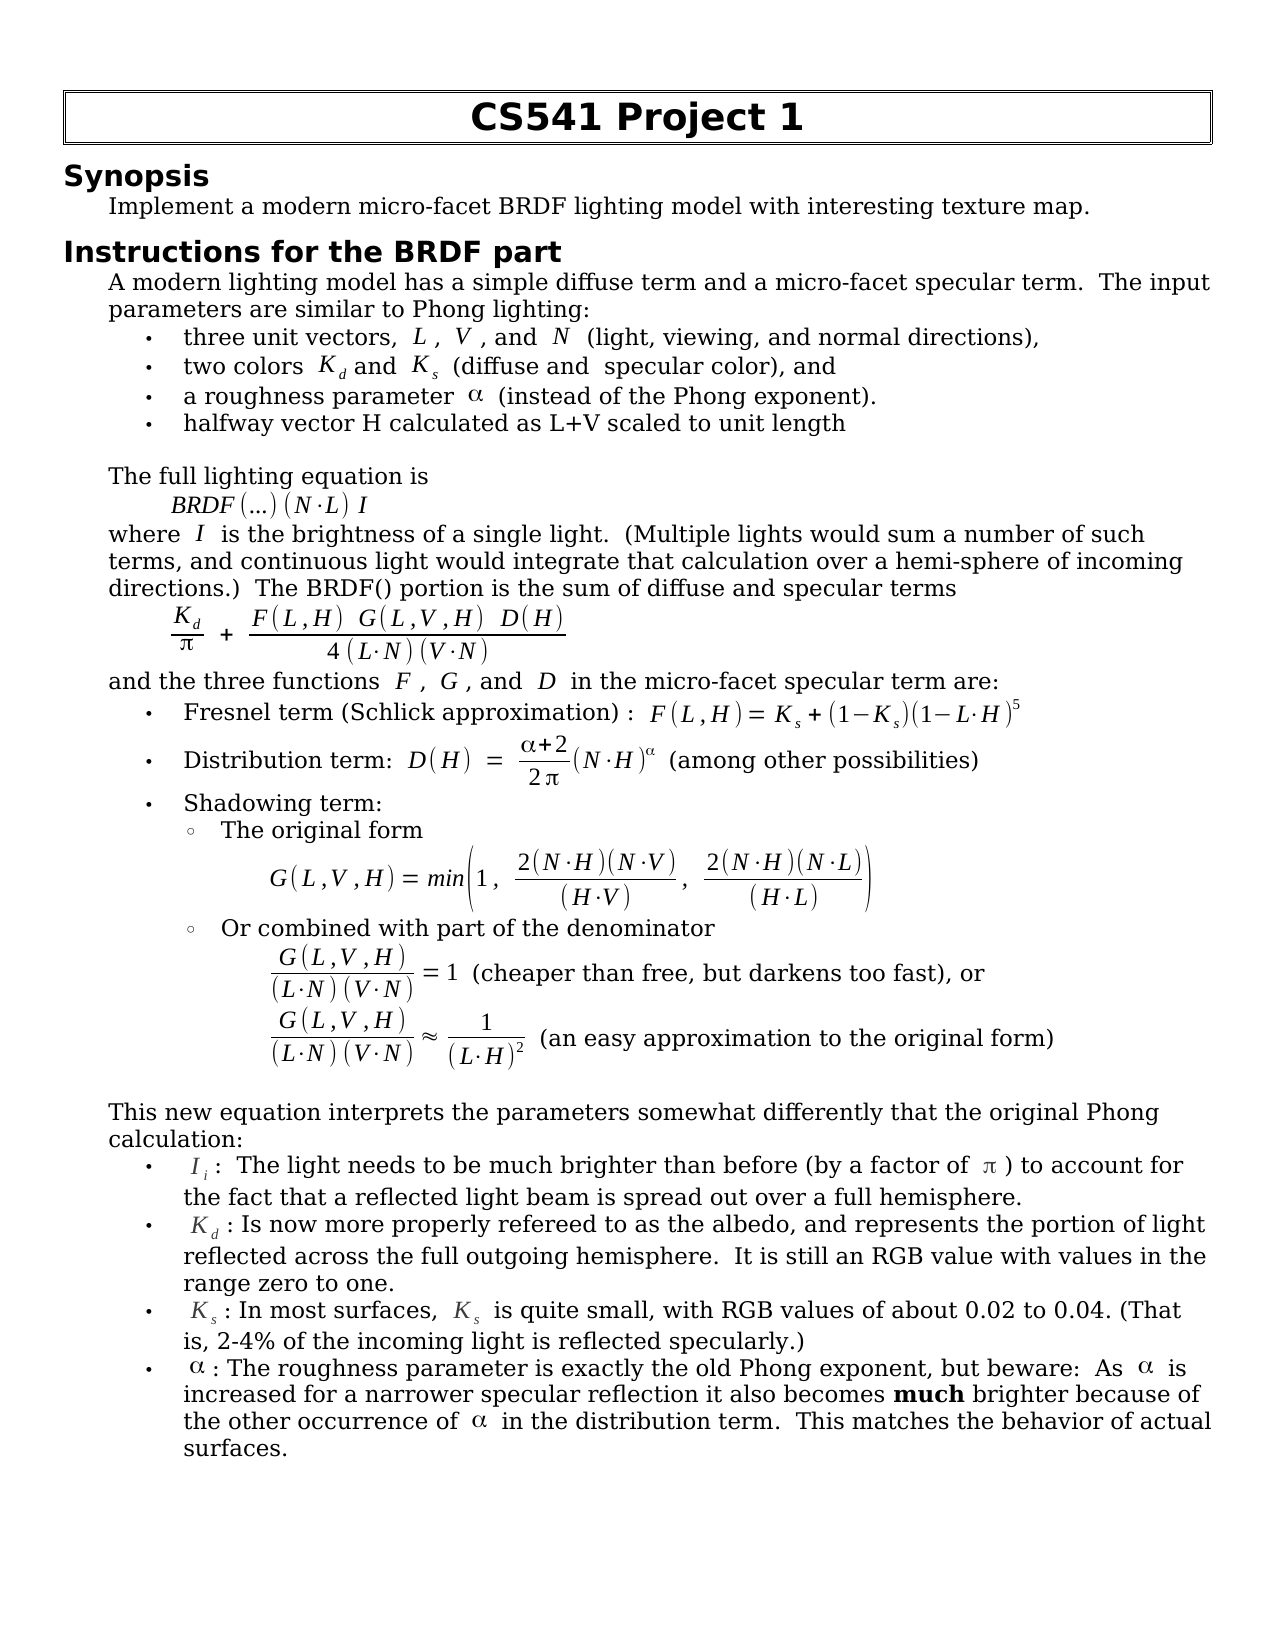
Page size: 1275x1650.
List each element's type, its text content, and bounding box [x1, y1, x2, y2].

list two colors and (diffuse and specular color), and [146, 351, 1212, 383]
subtitle CS541 Project 1 [64, 91, 1212, 144]
text and the three functions , , and in the micro-facet specular term are: [108, 667, 1212, 695]
list a roughness parameter (instead of the Phong exponent). [146, 383, 1212, 410]
text A modern lighting model has a simple diffuse term and a micro-facet specular term. The input parameters are similar to Phong lighting: [108, 269, 1212, 323]
text This new equation interprets the parameters somewhat differently that the original Phong calculation: [108, 1099, 1212, 1152]
text Implement a modern micro-facet BRDF lighting model with interesting texture map. [108, 193, 1212, 220]
list The original form [183, 817, 1212, 915]
list : The light needs to be much brighter than before (by a factor of ) to account for the fact that a reflected light beam is spread out over a full hemisphere. [146, 1152, 1212, 1211]
list Or combined with part of the denominator (cheaper than free, but darkens too fast), or (an easy approximation to the original form) [183, 915, 1212, 1072]
list Distribution term: (among other possibilities) [146, 731, 1212, 791]
list Fresnel term (Schlick approximation) : [146, 695, 1212, 731]
list : The roughness parameter is exactly the old Phong exponent, but beware: As is increased for a narrower specular reflection it also becomes much brighter because of the other occurrence of in the distribution term. This matches the behavior of actual surfaces. [146, 1355, 1212, 1462]
text where is the brightness of a single light. (Multiple lights would sum a number of such terms, and continuous light would integrate that calculation over a hemi-sphere of incoming directions.) The BRDF() portion is the sum of diffuse and specular terms [108, 520, 1212, 602]
list three unit vectors, , , and (light, viewing, and normal directions), [146, 323, 1212, 351]
subtitle Instructions for the BRDF part [63, 235, 1212, 269]
list halfway vector H calculated as L+V scaled to unit length [146, 410, 1212, 436]
list : In most surfaces, is quite small, with RGB values of about 0.02 to 0.04. (That is, 2-4% of the incoming light is reflected specularly.) [146, 1297, 1212, 1355]
list Shadowing term: [146, 791, 1212, 817]
subtitle Synopsis [63, 159, 1212, 193]
text The full lighting equation is [108, 463, 1212, 490]
list : Is now more properly refereed to as the albedo, and represents the portion of light reflected across the full outgoing hemisphere. It is still an RGB value with values in the range zero to one. [146, 1211, 1212, 1297]
